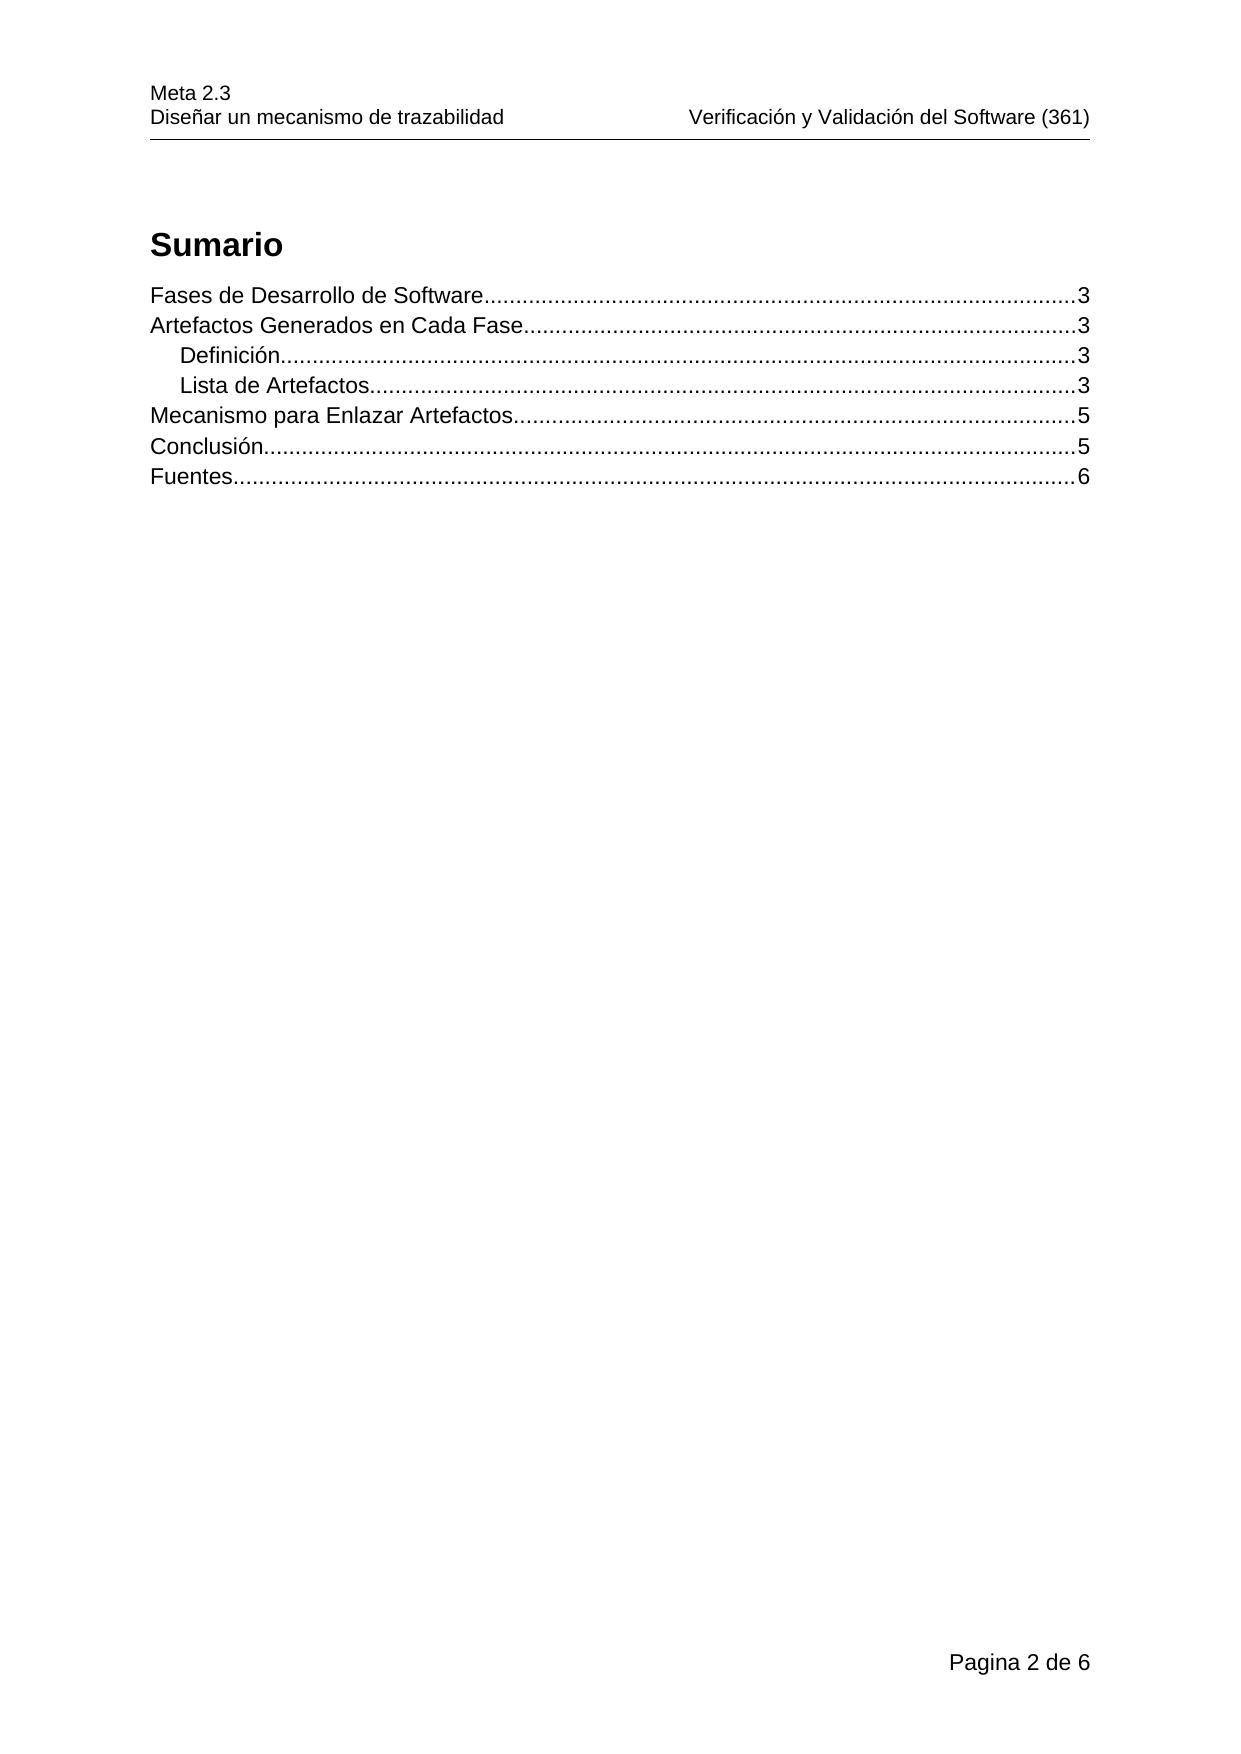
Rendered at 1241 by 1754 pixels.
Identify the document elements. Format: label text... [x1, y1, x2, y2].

text Fuentes 6 [150, 463, 1090, 489]
subtitle Sumario [150, 225, 1090, 263]
text Artefactos Generados en Cada Fase 3 [150, 312, 1090, 338]
text Lista de Artefactos 3 [179, 372, 1090, 398]
text Conclusión 5 [150, 433, 1090, 459]
text Mecanismo para Enlazar Artefactos 5 [150, 402, 1090, 429]
text Fases de Desarrollo de Software 3 [150, 282, 1090, 308]
text Definición 3 [179, 342, 1090, 368]
